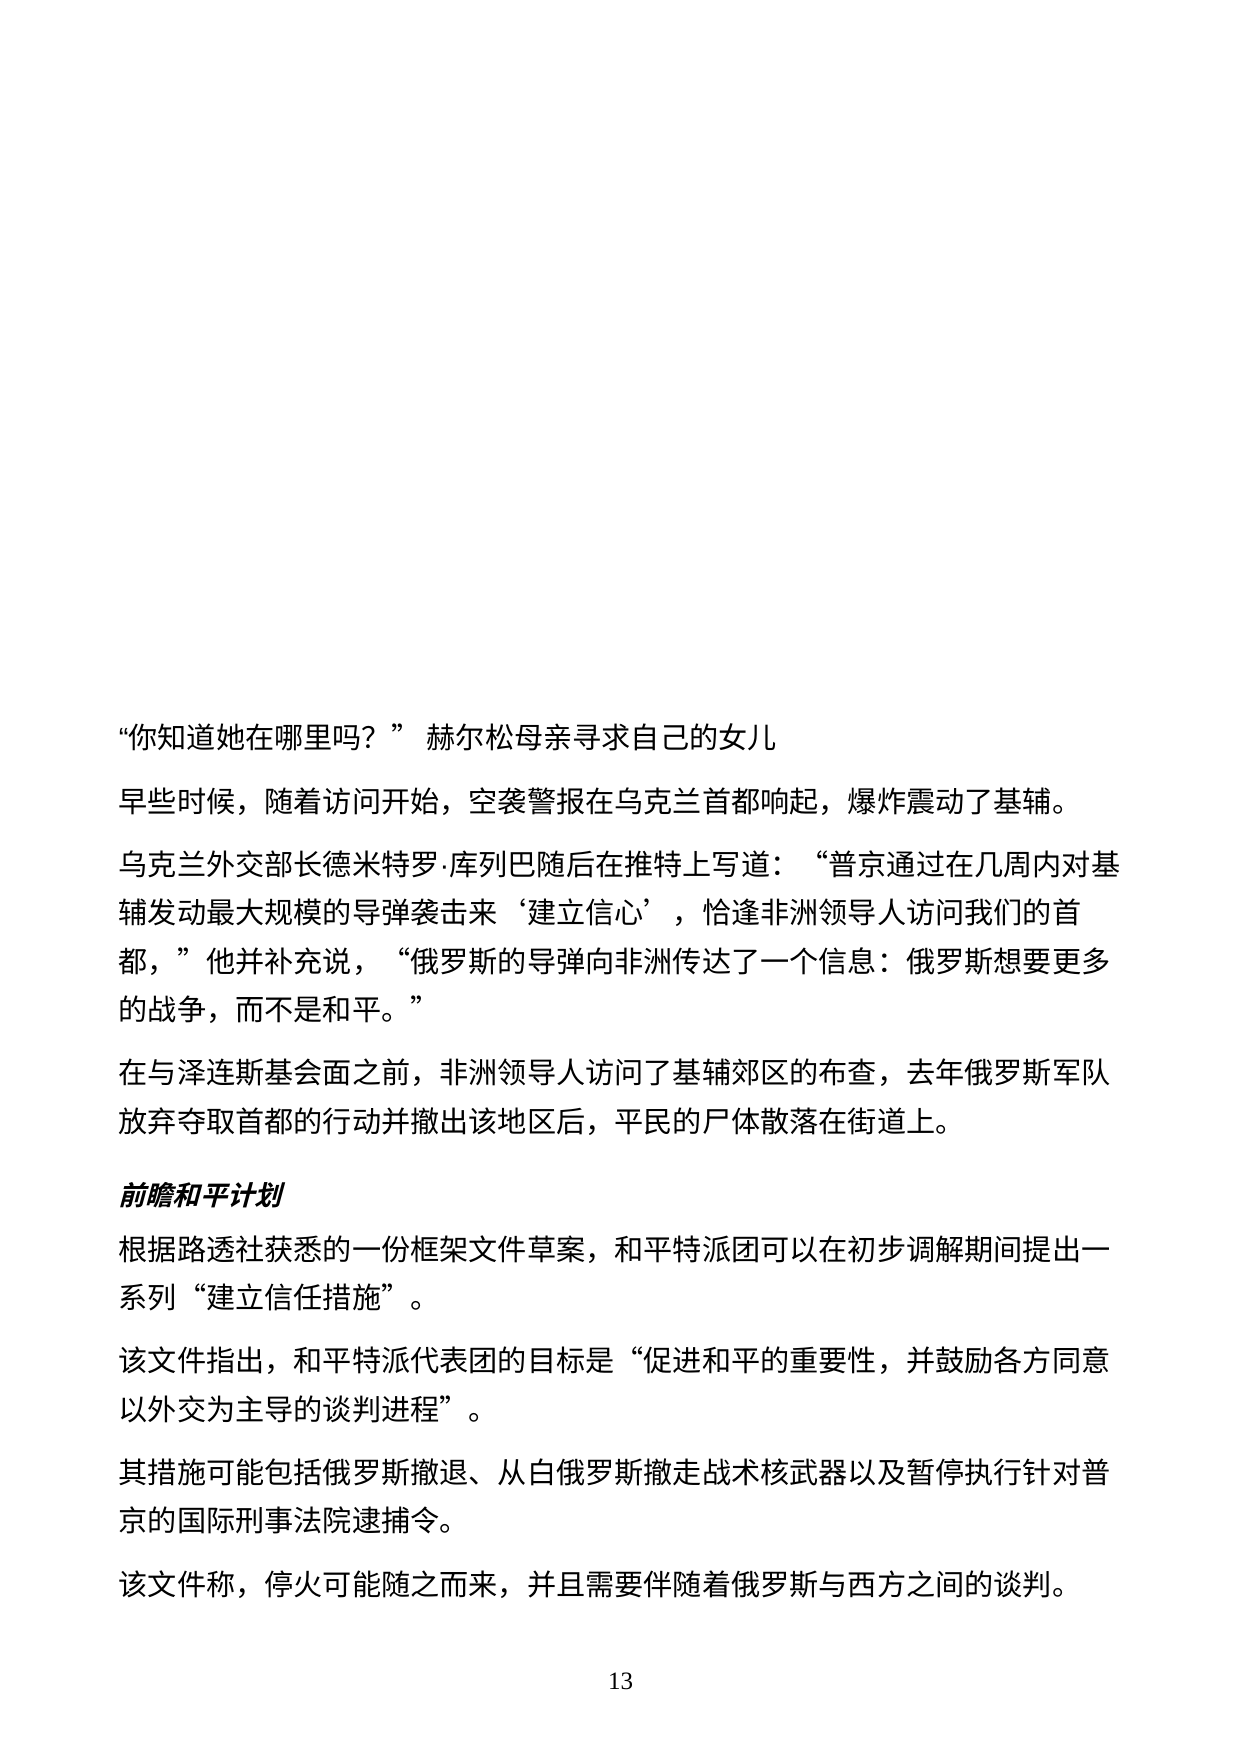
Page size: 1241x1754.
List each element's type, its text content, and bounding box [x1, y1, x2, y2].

text 该文件指出，和平特派代表团的目标是“促进和平的重要性，并鼓励各方同意以外交为主导的谈判进程”。 [118, 1338, 1122, 1428]
text 早些时候，随着访问开始，空袭警报在乌克兰首都响起，爆炸震动了基辅。 [118, 778, 1122, 821]
text 该文件称，停火可能随之而来，并且需要伴随着俄罗斯与西方之间的谈判。 [118, 1561, 1122, 1603]
text 其措施可能包括俄罗斯撤退、从白俄罗斯撤走战术核武器以及暂停执行针对普京的国际刑事法院逮捕令。 [118, 1449, 1122, 1540]
text 根据路透社获悉的一份框架文件草案，和平特派团可以在初步调解期间提出一系列“建立信任措施”。 [118, 1226, 1122, 1317]
text “你知道她在哪里吗？” 赫尔松母亲寻求自己的女儿 [118, 118, 1122, 757]
subtitle 前瞻和平计划 [118, 1174, 1122, 1213]
text 在与泽连斯基会面之前，非洲领导人访问了基辅郊区的布查，去年俄罗斯军队放弃夺取首都的行动并撤出该地区后，平民的尸体散落在街道上。 [118, 1050, 1122, 1141]
text 乌克兰外交部长德米特罗·库列巴随后在推特上写道：“普京通过在几周内对基辅发动最大规模的导弹袭击来‘建立信心’，恰逢非洲领导人访问我们的首都，”他并补充说，“俄罗斯的导弹向非洲传达了一个信息：俄罗斯想要更多的战争，而不是和平。” [118, 841, 1122, 1029]
